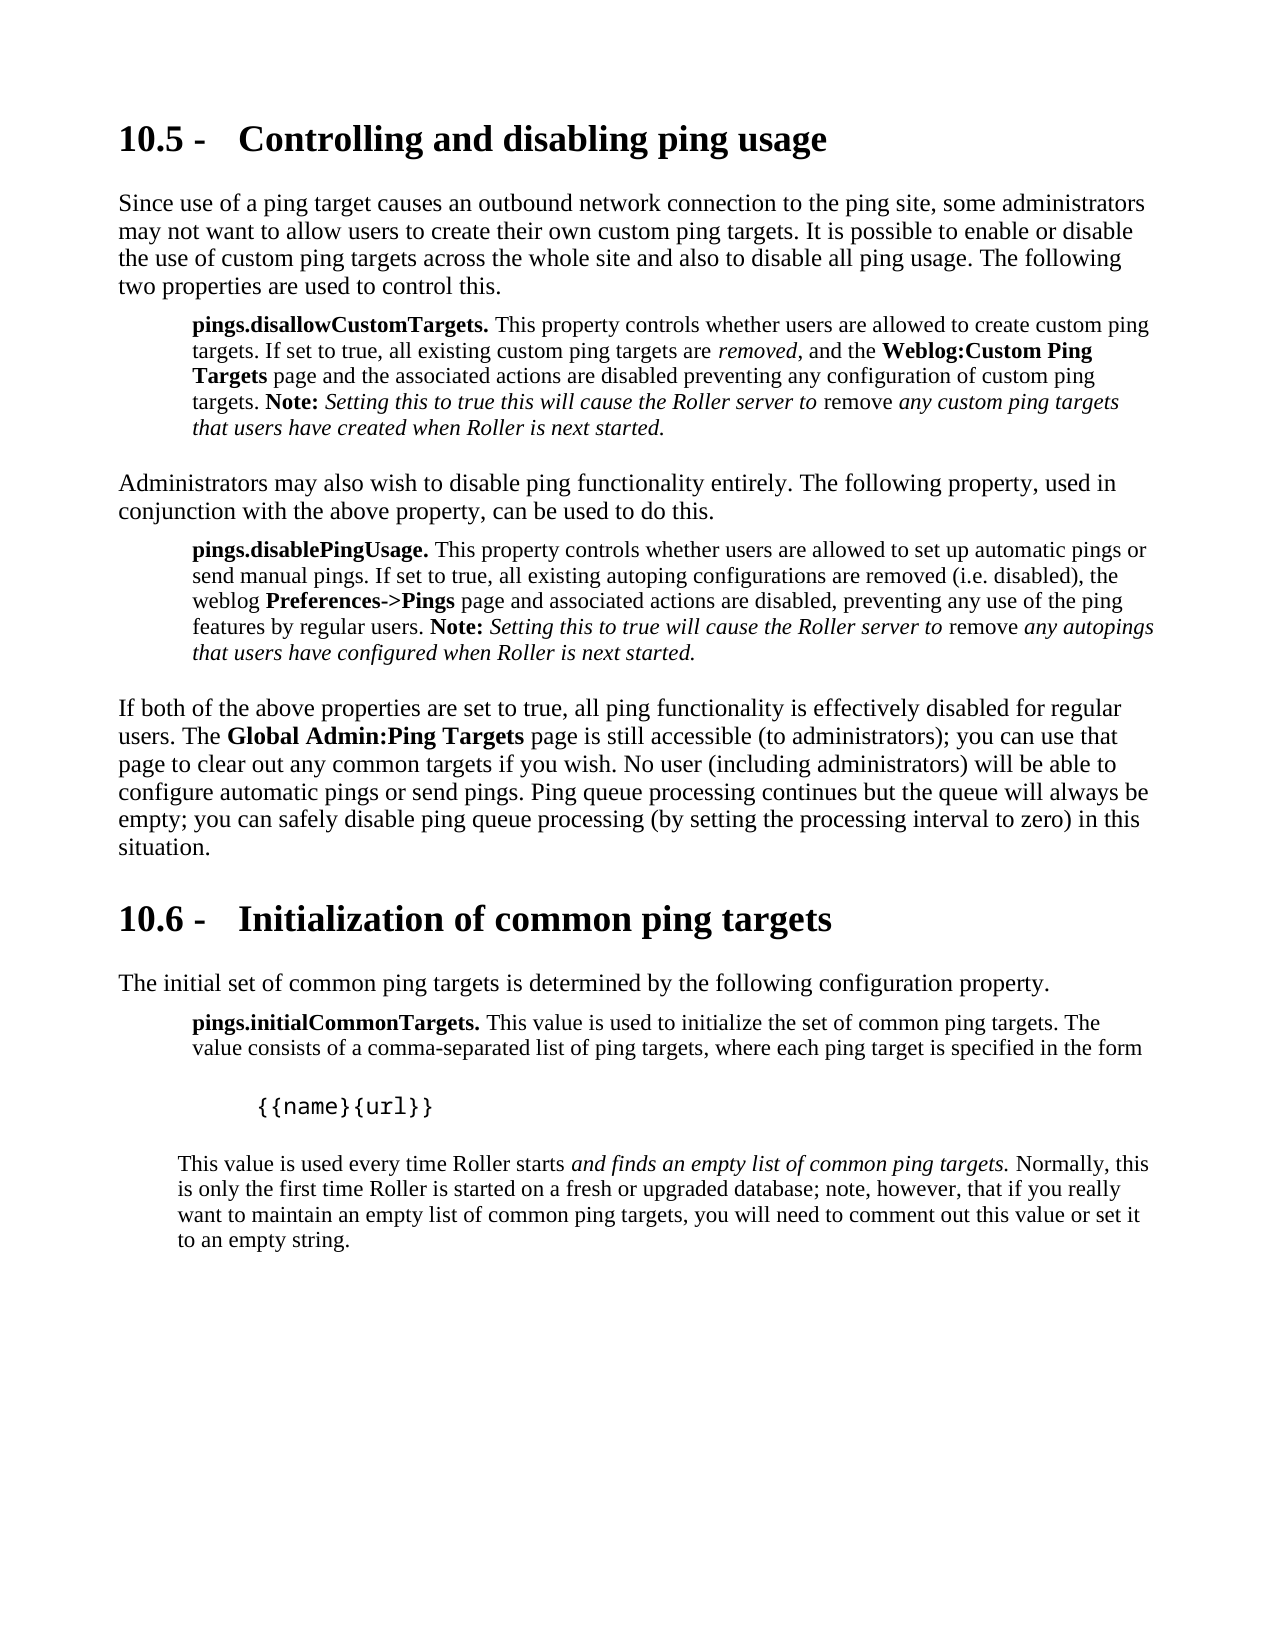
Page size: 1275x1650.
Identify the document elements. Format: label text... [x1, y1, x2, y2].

text Administrators may also wish to disable ping functionality entirely. The following property, used in conjunction with the above property, can be used to do this. [118, 469, 1157, 525]
text The initial set of common ping targets is determined by the following configuration property. [118, 969, 1157, 997]
subtitle Initialization of common ping targets [118, 898, 1157, 940]
text {{name}{url}} [118, 1090, 1157, 1121]
list pings.initialCommonTargets. This value is used to initialize the set of common ping targets. The value consists of a comma-separated list of ping targets, where each ping target is specified in the form [192, 1009, 1157, 1060]
subtitle Controlling and disabling ping usage [118, 118, 1157, 159]
list pings.disablePingUsage. This property controls whether users are allowed to set up automatic pings or send manual pings. If set to true, all existing autoping configurations are removed (i.e. disabled), the weblog Preferences->Pings page and associated actions are disabled, preventing any use of the ping features by regular users. Note: Setting this to true will cause the Roller server to remove any autopings that users have configured when Roller is next started. [192, 537, 1157, 665]
text If both of the above properties are set to true, all ping functionality is effectively disabled for regular users. The Global Admin:Ping Targets page is still accessible (to administrators); you can use that page to clear out any common targets if you wish. No user (including administrators) will be able to configure automatic pings or send pings. Ping queue processing continues but the queue will always be empty; you can safely disable ping queue processing (by setting the processing interval to zero) in this situation. [118, 694, 1157, 861]
list pings.disallowCustomTargets. This property controls whether users are allowed to create custom ping targets. If set to true, all existing custom ping targets are removed, and the Weblog:Custom Ping Targets page and the associated actions are disabled preventing any configuration of custom ping targets. Note: Setting this to true this will cause the Roller server to remove any custom ping targets that users have created when Roller is next started. [192, 312, 1157, 440]
text Since use of a ping target causes an outbound network connection to the ping site, some administrators may not want to allow users to create their own custom ping targets. It is possible to enable or disable the use of custom ping targets across the whole site and also to disable all ping usage. The following two properties are used to control this. [118, 189, 1157, 300]
list This value is used every time Roller starts and finds an empty list of common ping targets. Normally, this is only the first time Roller is started on a fresh or upgraded database; note, however, that if you really want to maintain an empty list of common ping targets, you will need to comment out this value or set it to an empty string. [177, 1151, 1157, 1253]
